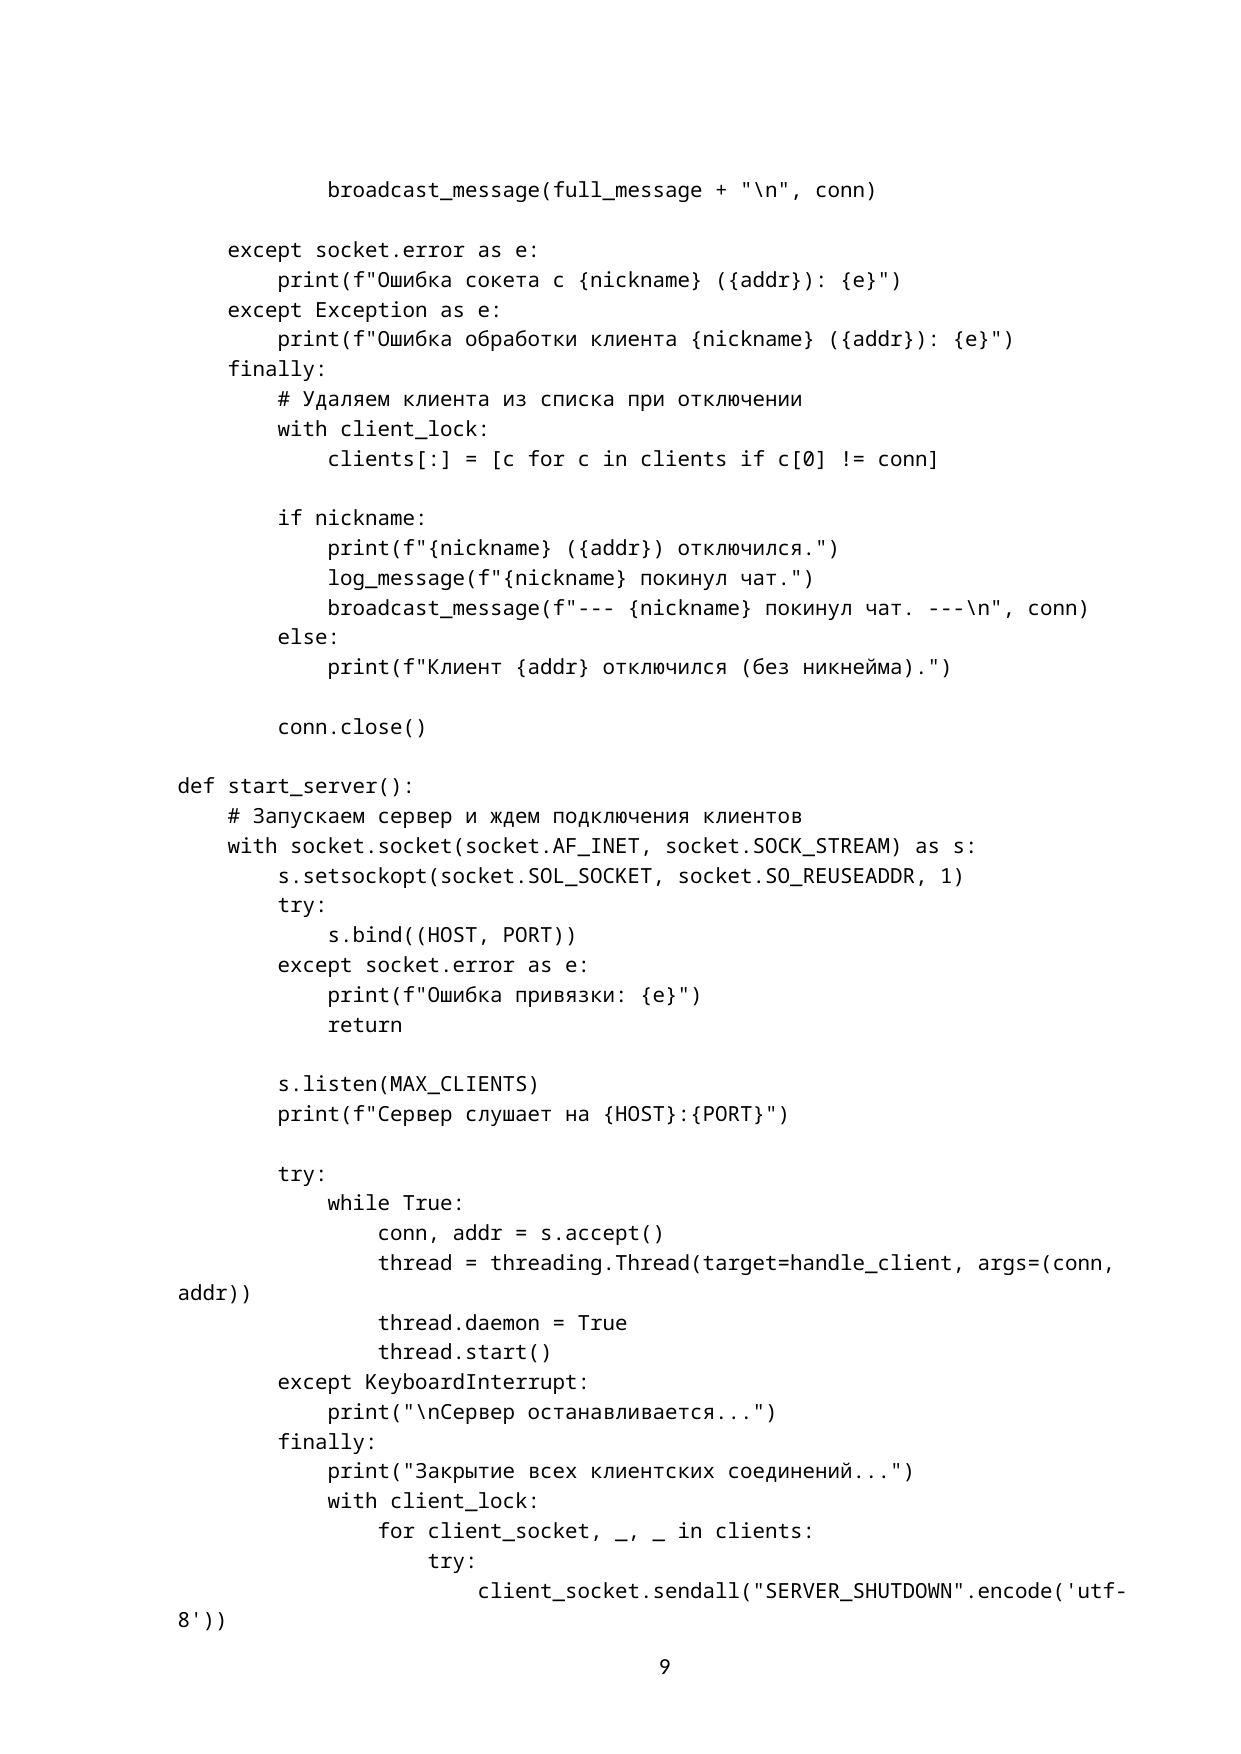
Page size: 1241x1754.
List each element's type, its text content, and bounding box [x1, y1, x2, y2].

text except KeyboardInterrupt: [177, 1367, 1152, 1396]
text conn, addr = s.accept() [177, 1218, 1152, 1247]
text conn.close() [177, 712, 1152, 740]
text for client_socket, _, _ in clients: [177, 1516, 1152, 1545]
text with client_lock: [177, 1486, 1152, 1515]
text broadcast_message(full_message + "\n", conn) [177, 176, 1152, 204]
text def start_server(): [177, 771, 1152, 800]
text try: [177, 891, 1152, 919]
text return [177, 1010, 1152, 1038]
text thread.start() [177, 1337, 1152, 1366]
text # Запускаем сервер и ждем подключения клиентов [177, 801, 1152, 830]
text s.bind((HOST, PORT)) [177, 920, 1152, 949]
text s.listen(MAX_CLIENTS) [177, 1069, 1152, 1098]
text thread = threading.Thread(target=handle_client, args=(conn, addr)) [177, 1248, 1152, 1306]
text print("Закрытие всех клиентских соединений...") [177, 1457, 1152, 1485]
text s.setsockopt(socket.SOL_SOCKET, socket.SO_REUSEADDR, 1) [177, 861, 1152, 889]
text finally: [177, 1427, 1152, 1455]
text print(f"Ошибка обработки клиента {nickname} ({addr}): {e}") [177, 324, 1152, 353]
text # Удаляем клиента из списка при отключении [177, 384, 1152, 413]
text print(f"Клиент {addr} отключился (без никнейма).") [177, 652, 1152, 681]
text print(f"Ошибка сокета с {nickname} ({addr}): {e}") [177, 265, 1152, 293]
text clients[:] = [c for c in clients if c[0] != conn] [177, 444, 1152, 472]
text print(f"Сервер слушает на {HOST}:{PORT}") [177, 1099, 1152, 1128]
text else: [177, 622, 1152, 651]
text thread.daemon = True [177, 1308, 1152, 1336]
text while True: [177, 1188, 1152, 1217]
text except Exception as e: [177, 295, 1152, 323]
text print("\nСервер останавливается...") [177, 1397, 1152, 1426]
text with client_lock: [177, 414, 1152, 442]
text client_socket.sendall("SERVER_SHUTDOWN".encode('utf-8')) [177, 1576, 1152, 1634]
text print(f"{nickname} ({addr}) отключился.") [177, 533, 1152, 562]
text try: [177, 1546, 1152, 1574]
text log_message(f"{nickname} покинул чат.") [177, 563, 1152, 591]
text with socket.socket(socket.AF_INET, socket.SOCK_STREAM) as s: [177, 831, 1152, 859]
text print(f"Ошибка привязки: {e}") [177, 980, 1152, 1008]
text finally: [177, 354, 1152, 383]
text try: [177, 1159, 1152, 1187]
text except socket.error as e: [177, 235, 1152, 264]
text except socket.error as e: [177, 950, 1152, 979]
text broadcast_message(f"--- {nickname} покинул чат. ---\n", conn) [177, 593, 1152, 621]
text if nickname: [177, 503, 1152, 532]
